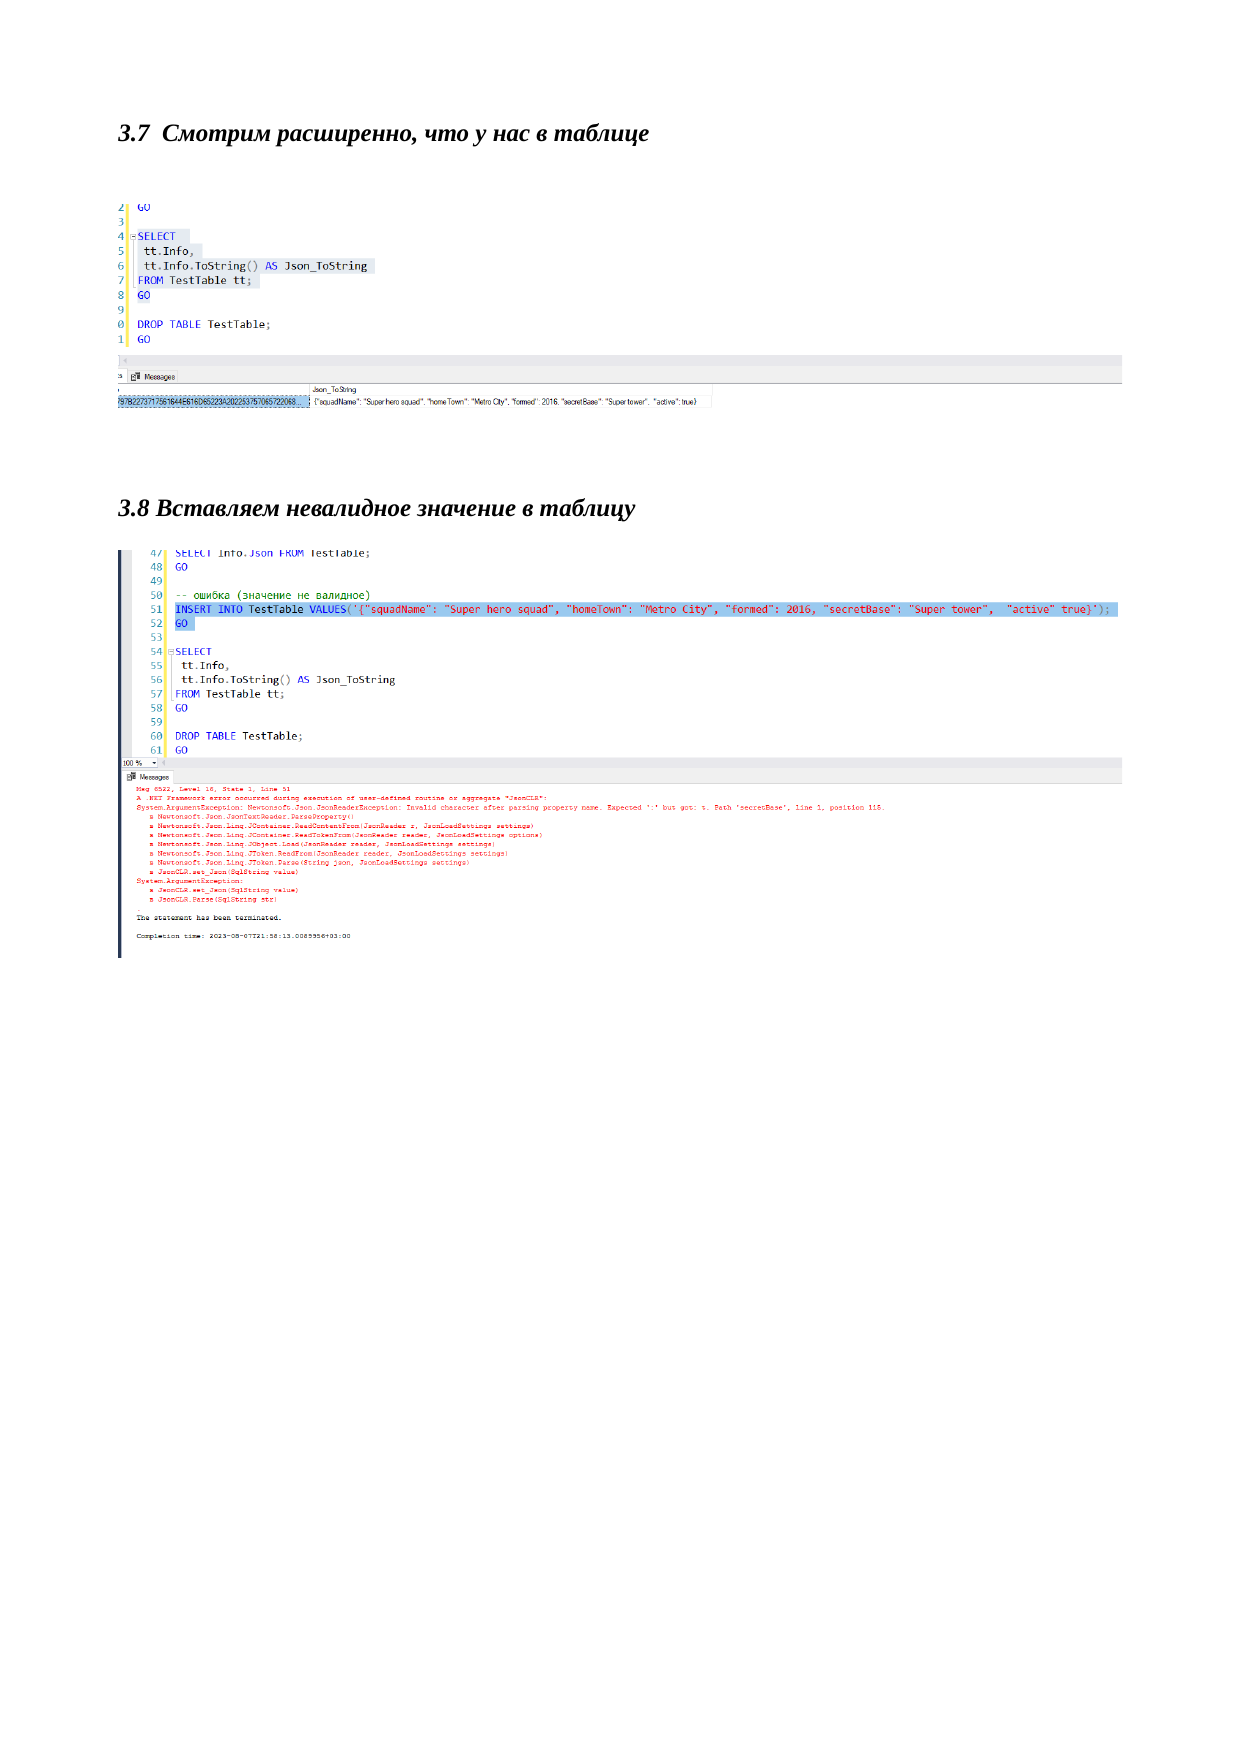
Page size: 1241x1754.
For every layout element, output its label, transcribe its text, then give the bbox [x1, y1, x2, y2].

text 3.7 Смотрим расширенно, что у нас в таблице [118, 118, 1122, 147]
picture [118, 204, 1123, 436]
text 3.8 Вставляем невалидное значение в таблицу [118, 493, 1122, 522]
picture [118, 550, 1123, 958]
